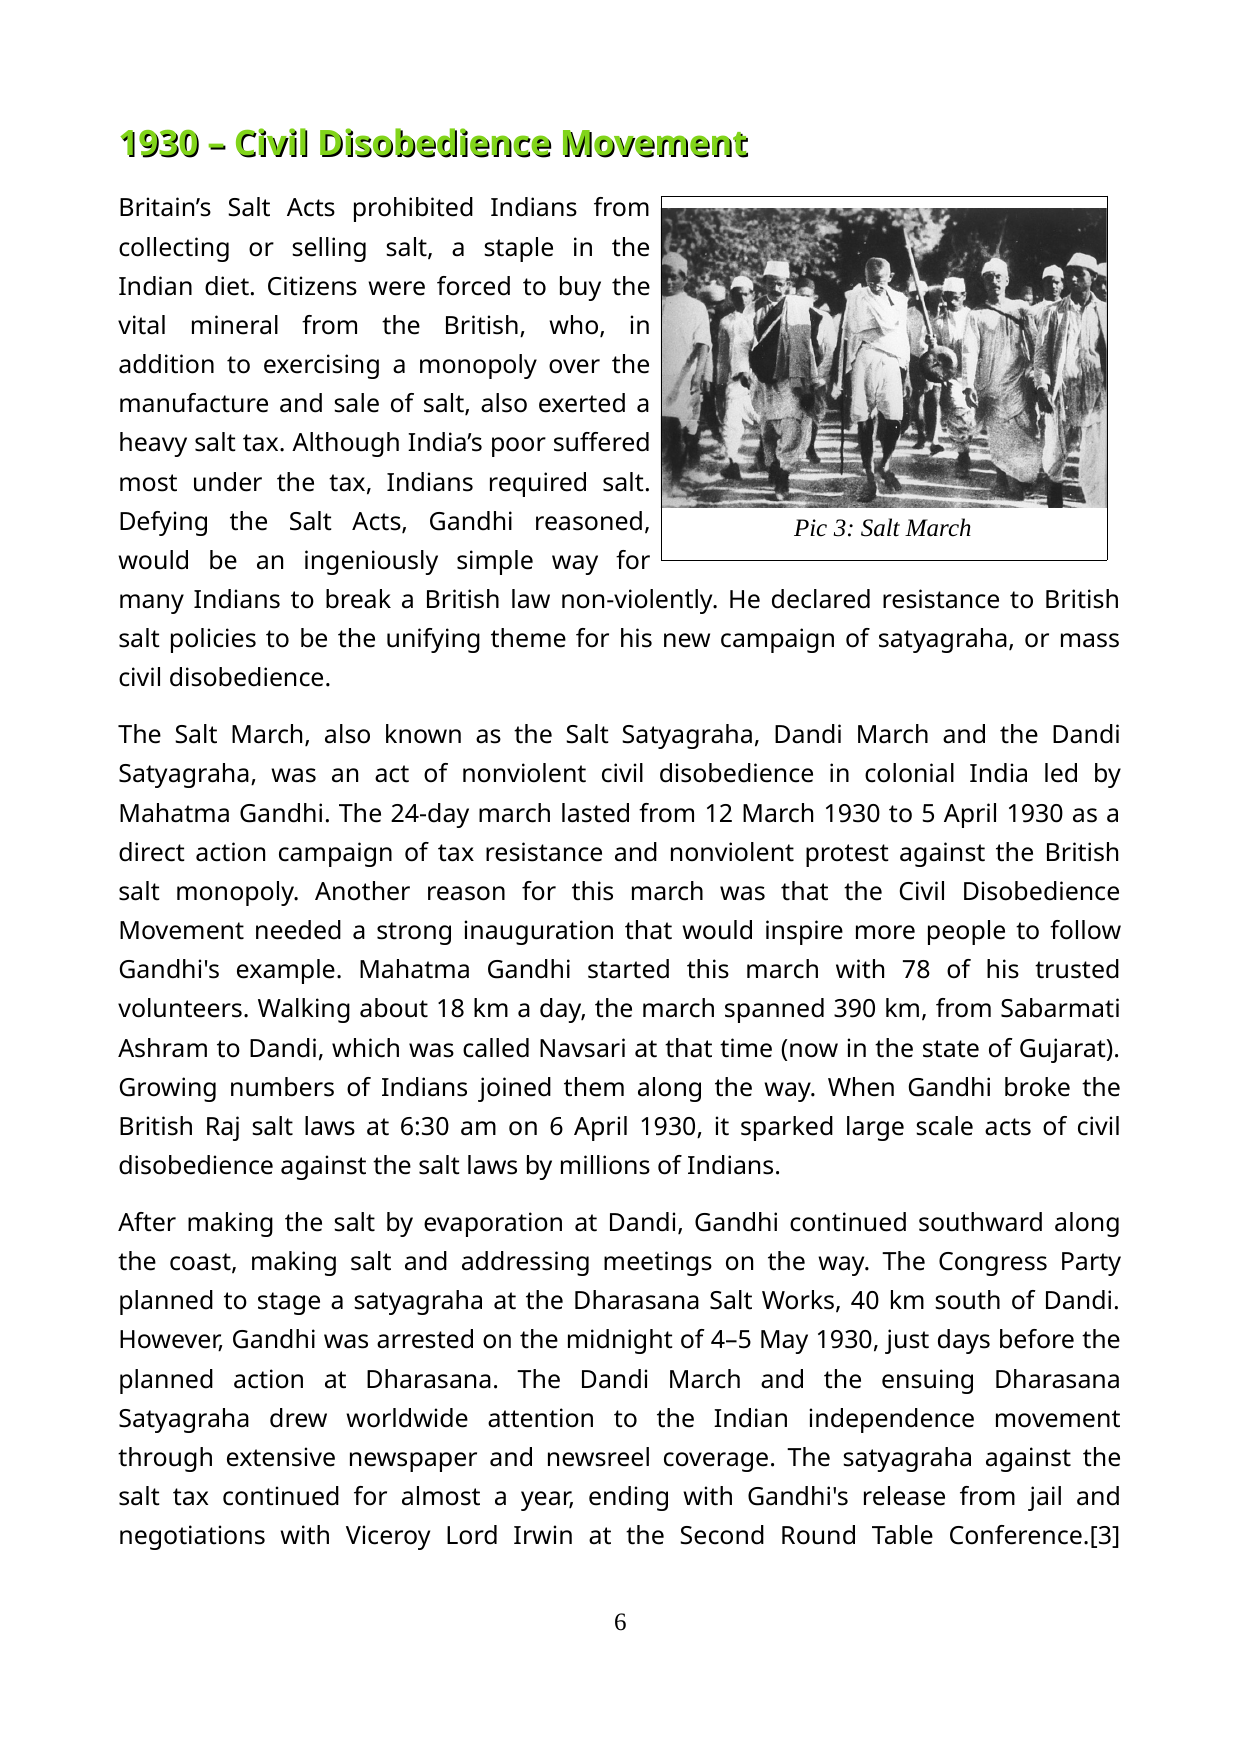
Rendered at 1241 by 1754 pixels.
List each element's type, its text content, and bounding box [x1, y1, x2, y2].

text After making the salt by evaporation at Dandi, Gandhi continued southward along the coast, making salt and addressing meetings on the way. The Congress Party planned to stage a satyagraha at the Dharasana Salt Works, 40 km south of Dandi. However, Gandhi was arrested on the midnight of 4–5 May 1930, just days before the planned action at Dharasana. The Dandi March and the ensuing Dharasana Satyagraha drew worldwide attention to the Indian independence movement through extensive newspaper and newsreel coverage. The satyagraha against the salt tax continued for almost a year, ending with Gandhi's release from jail and negotiations with Viceroy Lord Irwin at the Second Round Table Conference.[3] [118, 1205, 1122, 1552]
text Britain’s Salt Acts prohibited Indians from collecting or selling salt, a staple in the Indian diet. Citizens were forced to buy the vital mineral from the British, who, in addition to exercising a monopoly over the manufacture and sale of salt, also exerted a heavy salt tax. Although India’s poor suffered most under the tax, Indians required salt. Defying the Salt Acts, Gandhi reasoned, would be an ingeniously simple way for many Indians to break a British law non-violently. He declared resistance to British salt policies to be the unifying theme for his new campaign of satyagraha, or mass civil disobedience. [118, 190, 1122, 694]
text The Salt March, also known as the Salt Satyagraha, Dandi March and the Dandi Satyagraha, was an act of nonviolent civil disobedience in colonial India led by Mahatma Gandhi. The 24-day march lasted from 12 March 1930 to 5 April 1930 as a direct action campaign of tax resistance and nonviolent protest against the British salt monopoly. Another reason for this march was that the Civil Disobedience Movement needed a strong inauguration that would inspire more people to follow Gandhi's example. Mahatma Gandhi started this march with 78 of his trusted volunteers. Walking about 18 km a day, the march spanned 390 km, from Sabarmati Ashram to Dandi, which was called Navsari at that time (now in the state of Gujarat). Growing numbers of Indians joined them along the way. When Gandhi broke the British Raj salt laws at 6:30 am on 6 April 1930, it sparked large scale acts of civil disobedience against the salt laws by millions of Indians. [118, 717, 1122, 1182]
subtitle 1930 – Civil Disobedience Movement [118, 118, 1122, 166]
picture [662, 208, 1107, 508]
text Pic 3: Salt March [662, 508, 1107, 542]
